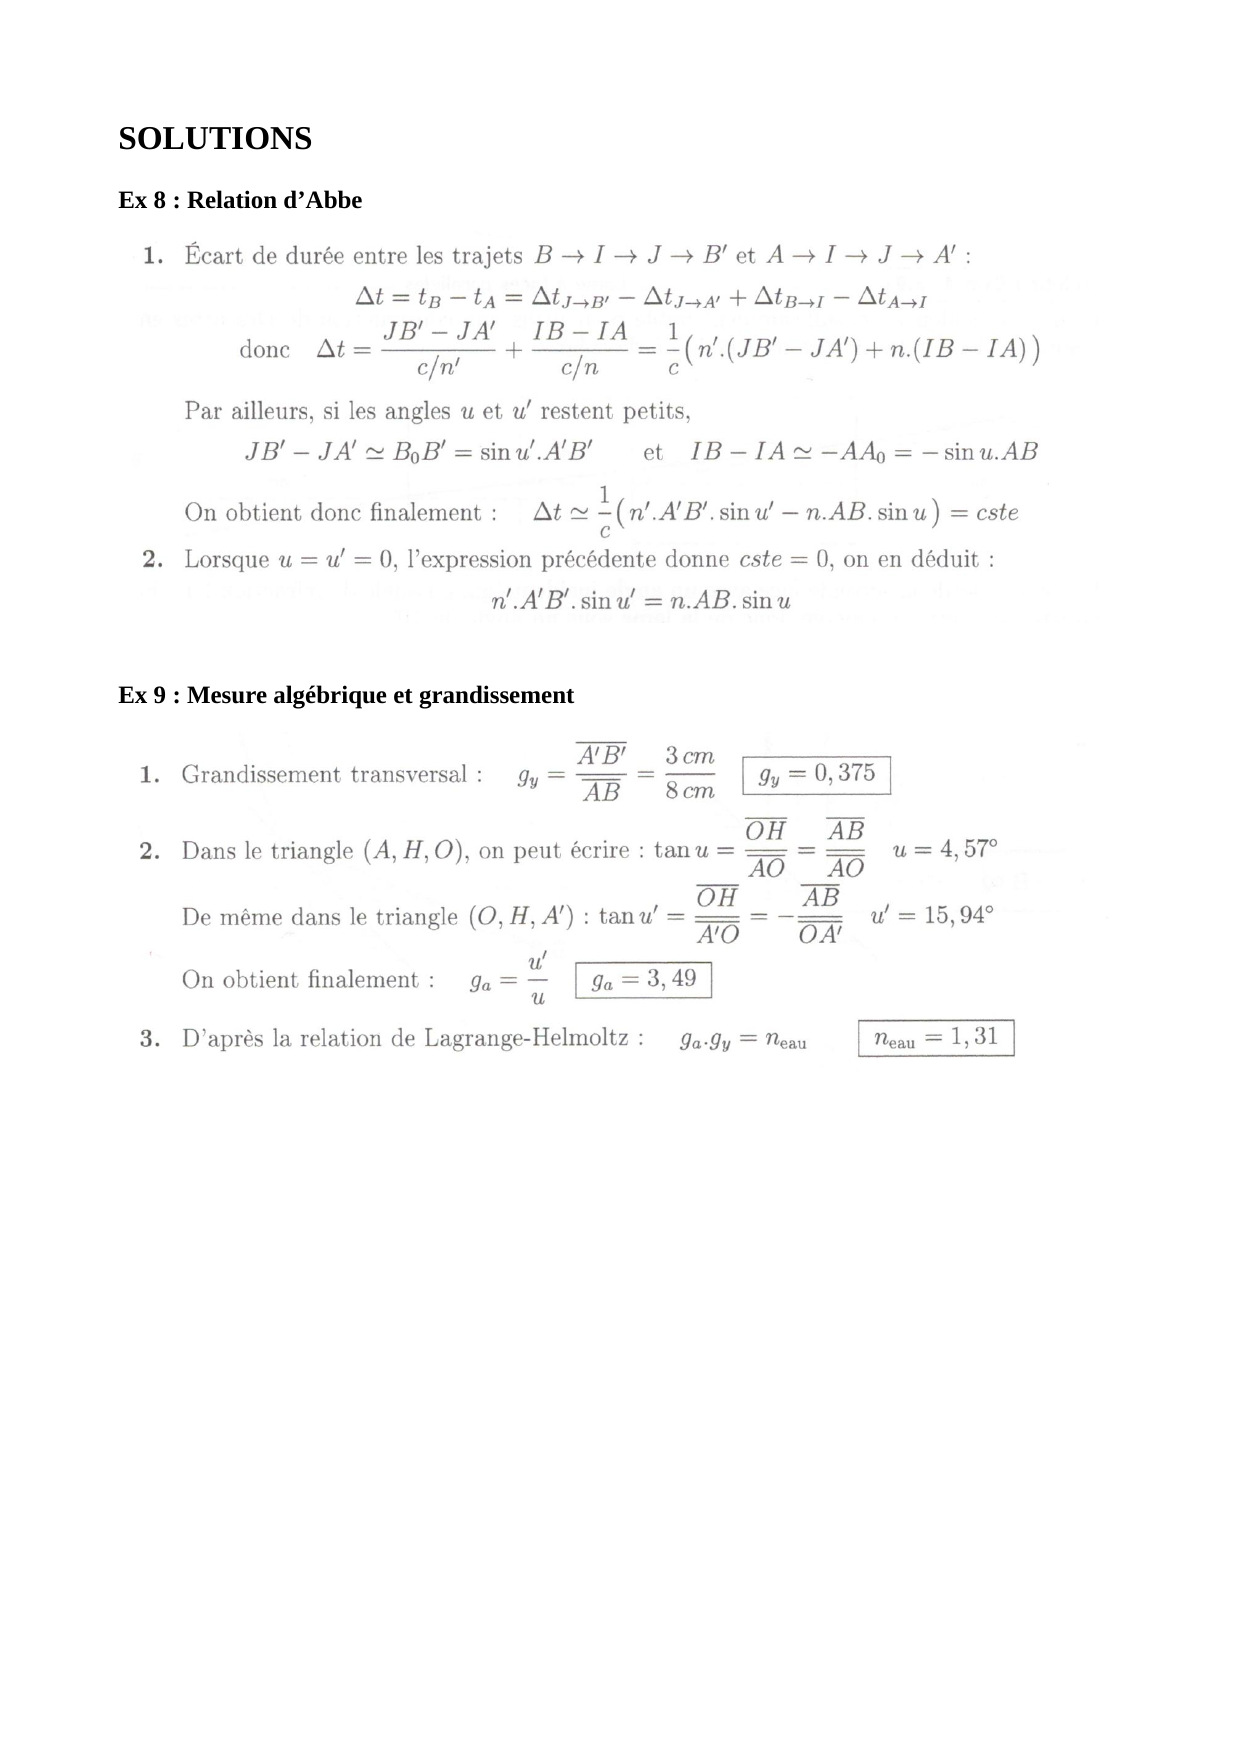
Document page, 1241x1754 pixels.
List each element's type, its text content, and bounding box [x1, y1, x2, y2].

text Ex 8 : Relation d’Abbe [118, 185, 1122, 214]
text Ex 9 : Mesure algébrique et grandissement [118, 680, 1122, 709]
text SOLUTIONS [118, 118, 1122, 156]
